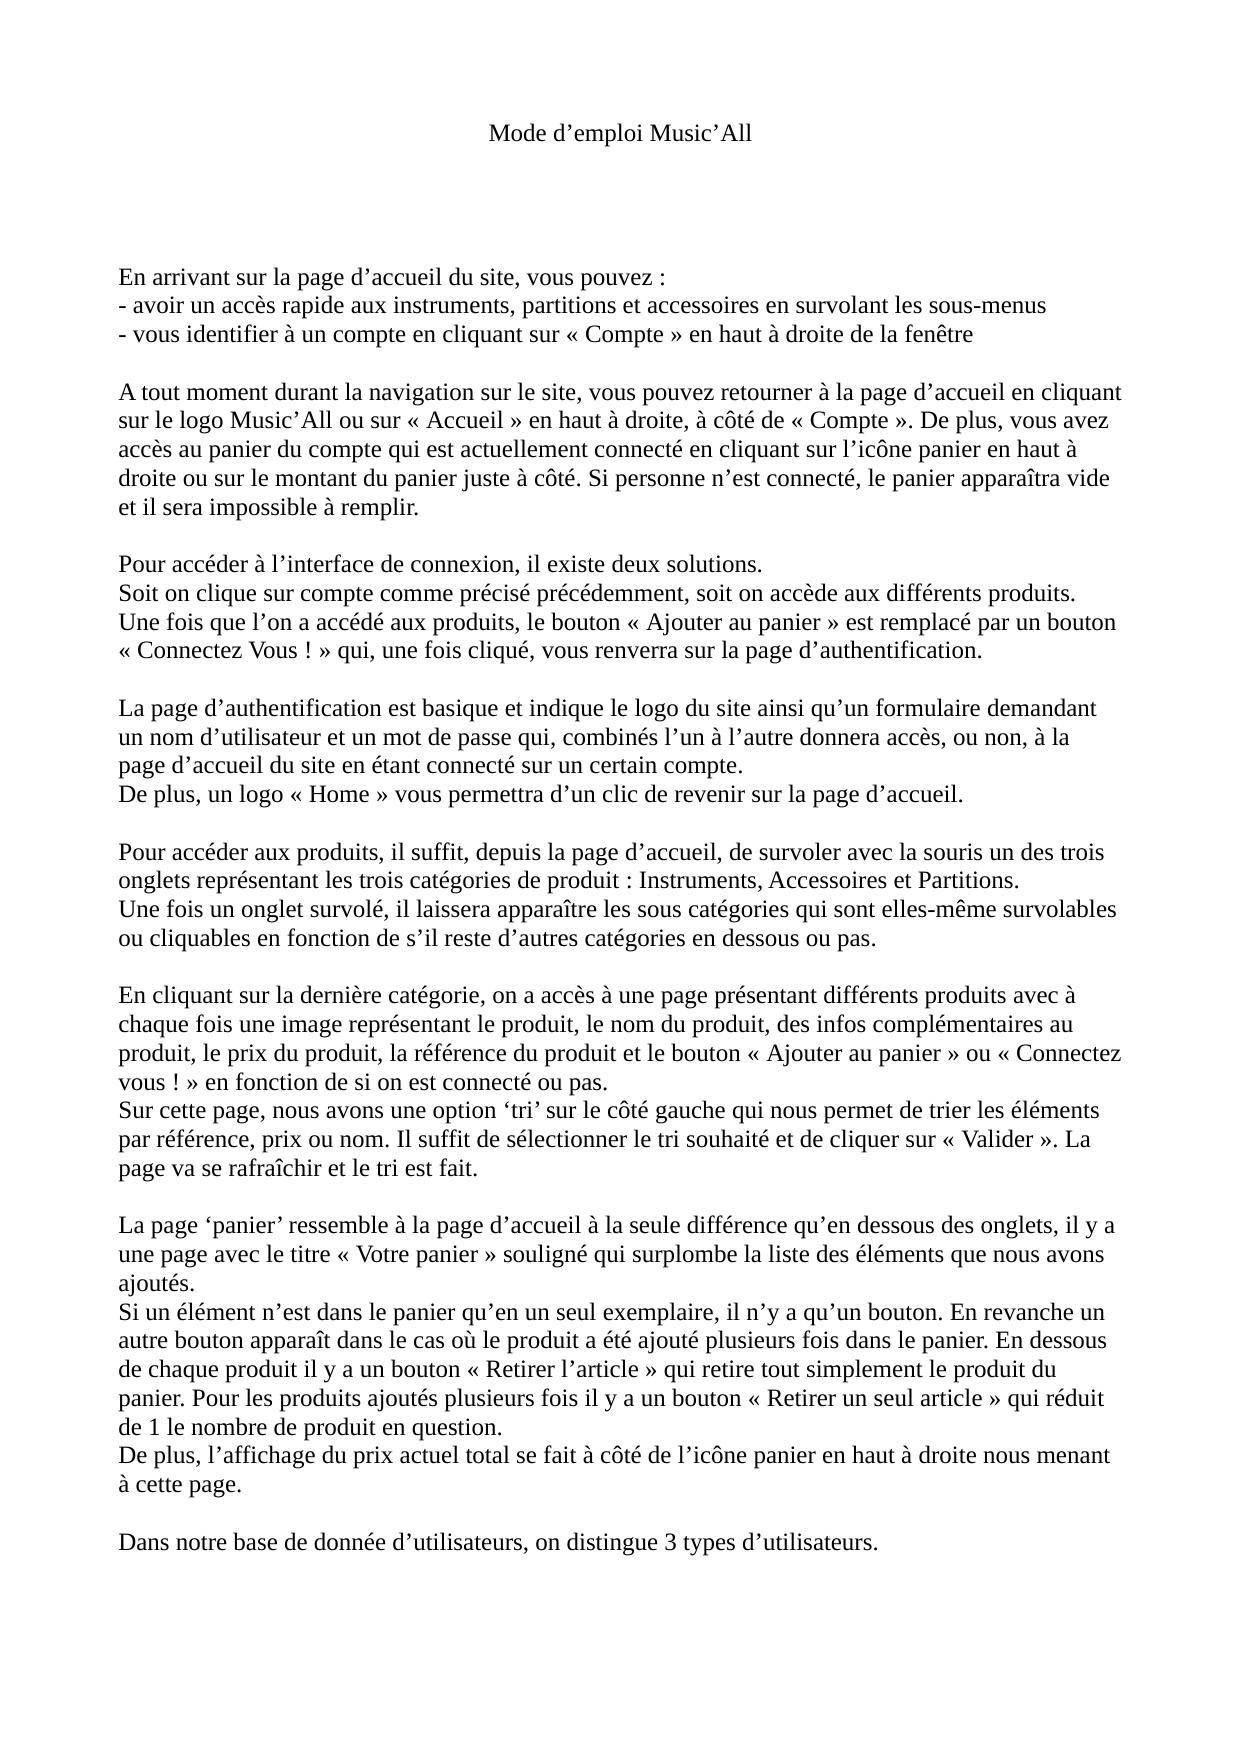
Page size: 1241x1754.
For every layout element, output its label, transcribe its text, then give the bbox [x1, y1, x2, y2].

text De plus, l’affichage du prix actuel total se fait à côté de l’icône panier en haut à droite nous menant à cette page. [118, 1441, 1122, 1498]
text Sur cette page, nous avons une option ‘tri’ sur le côté gauche qui nous permet de trier les éléments par référence, prix ou nom. Il suffit de sélectionner le tri souhaité et de cliquer sur « Valider ». La page va se rafraîchir et le tri est fait. [118, 1096, 1122, 1182]
text Mode d’emploi Music’All [118, 118, 1122, 147]
text En arrivant sur la page d’accueil du site, vous pouvez : [118, 262, 1122, 291]
text En cliquant sur la dernière catégorie, on a accès à une page présentant différents produits avec à chaque fois une image représentant le produit, le nom du produit, des infos complémentaires au produit, le prix du produit, la référence du produit et le bouton « Ajouter au panier » ou « Connectez vous ! » en fonction de si on est connecté ou pas. [118, 981, 1122, 1096]
text La page ‘panier’ ressemble à la page d’accueil à la seule différence qu’en dessous des onglets, il y a une page avec le titre « Votre panier » souligné qui surplombe la liste des éléments que nous avons ajoutés. [118, 1211, 1122, 1297]
text Une fois un onglet survolé, il laissera apparaître les sous catégories qui sont elles-même survolables ou cliquables en fonction de s’il reste d’autres catégories en dessous ou pas. [118, 894, 1122, 952]
text A tout moment durant la navigation sur le site, vous pouvez retourner à la page d’accueil en cliquant sur le logo Music’All ou sur « Accueil » en haut à droite, à côté de « Compte ». De plus, vous avez accès au panier du compte qui est actuellement connecté en cliquant sur l’icône panier en haut à droite ou sur le montant du panier juste à côté. Si personne n’est connecté, le panier apparaîtra vide et il sera impossible à remplir. [118, 377, 1122, 521]
text La page d’authentification est basique et indique le logo du site ainsi qu’un formulaire demandant un nom d’utilisateur et un mot de passe qui, combinés l’un à l’autre donnera accès, ou non, à la page d’accueil du site en étant connecté sur un certain compte. [118, 693, 1122, 779]
text - avoir un accès rapide aux instruments, partitions et accessoires en survolant les sous-menus [118, 291, 1122, 319]
text Soit on clique sur compte comme précisé précédemment, soit on accède aux différents produits. [118, 578, 1122, 607]
text Pour accéder à l’interface de connexion, il existe deux solutions. [118, 549, 1122, 578]
text Dans notre base de donnée d’utilisateurs, on distingue 3 types d’utilisateurs. [118, 1527, 1122, 1556]
text De plus, un logo « Home » vous permettra d’un clic de revenir sur la page d’accueil. [118, 779, 1122, 808]
text Pour accéder aux produits, il suffit, depuis la page d’accueil, de survoler avec la souris un des trois onglets représentant les trois catégories de produit : Instruments, Accessoires et Partitions. [118, 837, 1122, 894]
text - vous identifier à un compte en cliquant sur « Compte » en haut à droite de la fenêtre [118, 319, 1122, 348]
text Si un élément n’est dans le panier qu’en un seul exemplaire, il n’y a qu’un bouton. En revanche un autre bouton apparaît dans le cas où le produit a été ajouté plusieurs fois dans le panier. En dessous de chaque produit il y a un bouton « Retirer l’article » qui retire tout simplement le produit du panier. Pour les produits ajoutés plusieurs fois il y a un bouton « Retirer un seul article » qui réduit de 1 le nombre de produit en question. [118, 1297, 1122, 1441]
text Une fois que l’on a accédé aux produits, le bouton « Ajouter au panier » est remplacé par un bouton « Connectez Vous ! » qui, une fois cliqué, vous renverra sur la page d’authentification. [118, 607, 1122, 664]
